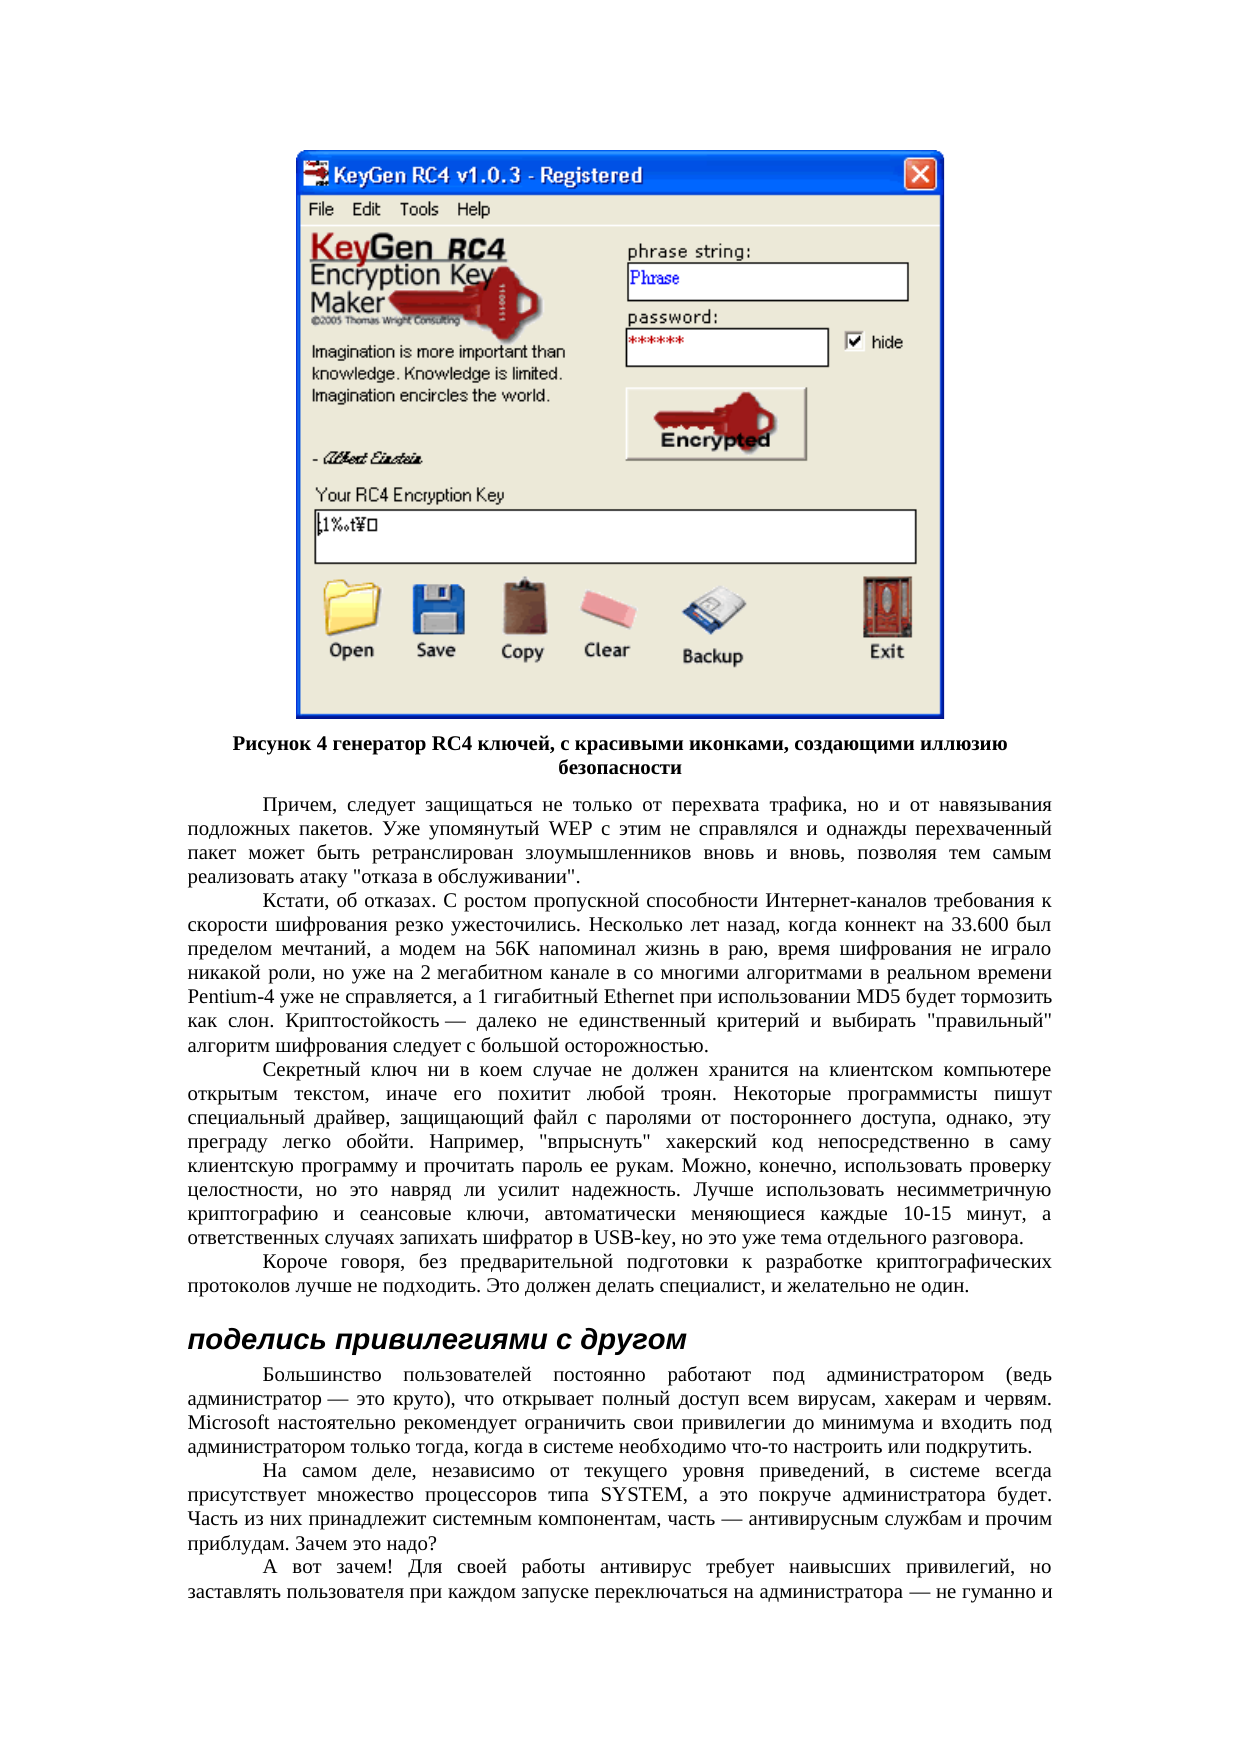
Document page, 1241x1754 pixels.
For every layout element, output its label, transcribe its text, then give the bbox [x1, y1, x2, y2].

text Причем, следует защищаться не только от перехвата трафика, но и от навязывания подложных пакетов. Уже упомянутый WEP с этим не справлялся и однажды перехваченный пакет может быть ретранслирован злоумышленников вновь и вновь, позволяя тем самым реализовать атаку "отказа в обслуживании". [187, 792, 1053, 888]
text Большинство пользователей постоянно работают под администратором (ведь администратор — это круто), что открывает полный доступ всем вирусам, хакерам и червям. Microsoft настоятельно рекомендует ограничить свои привилегии до минимума и входить под администратором только тогда, когда в системе необходимо что-то настроить или подкрутить. [187, 1362, 1053, 1458]
text Короче говоря, без предварительной подготовки к разработке криптографических протоколов лучше не подходить. Это должен делать специалист, и желательно не один. [187, 1249, 1053, 1297]
text На самом деле, независимо от текущего уровня приведений, в системе всегда присутствует множество процессоров типа SYSTEM, а это покруче администратора будет. Часть из них принадлежит системным компонентам, часть — антивирусным службам и прочим приблудам. Зачем это надо? [187, 1458, 1053, 1554]
text Секретный ключ ни в коем случае не должен хранится на клиентском компьютере открытым текстом, иначе его похитит любой троян. Некоторые программисты пишут специальный драйвер, защищающий файл с паролями от постороннего доступа, однако, эту преграду легко обойти. Например, "впрыснуть" хакерский код непосредственно в саму клиентскую программу и прочитать пароль ее рукам. Можно, конечно, использовать проверку целостности, но это навряд ли усилит надежность. Лучше использовать несимметричную криптографию и сеансовые ключи, автоматически меняющиеся каждые 10-15 минут, а ответственных случаях запихать шифратор в USB-key, но это уже тема отдельного разговора. [187, 1057, 1053, 1249]
text Кстати, об отказах. С ростом пропускной способности Интернет-каналов требования к скорости шифрования резко ужесточились. Несколько лет назад, когда коннект на 33.600 был пределом мечтаний, а модем на 56К напоминал жизнь в раю, время шифрования не играло никакой роли, но уже на 2 мегабитном канале в со многими алгоритмами в реальном времени Pentium-4 уже не справляется, а 1 гигабитный Ethernet при использовании MD5 будет тормозить как слон. Криптостойкость — далеко не единственный критерий и выбирать "правильный" алгоритм шифрования следует с большой осторожностью. [187, 888, 1053, 1057]
text Рисунок 4 генератор RC4 ключей, с красивыми иконками, создающими иллюзию безопасности [187, 731, 1053, 779]
picture [296, 150, 945, 719]
text А вот зачем! Для своей работы антивирус требует наивысших привилегий, но заставлять пользователя при каждом запуске переключаться на администратора — не гуманно и [187, 1554, 1053, 1603]
subtitle поделись привилегиями с другом [187, 1322, 1053, 1356]
